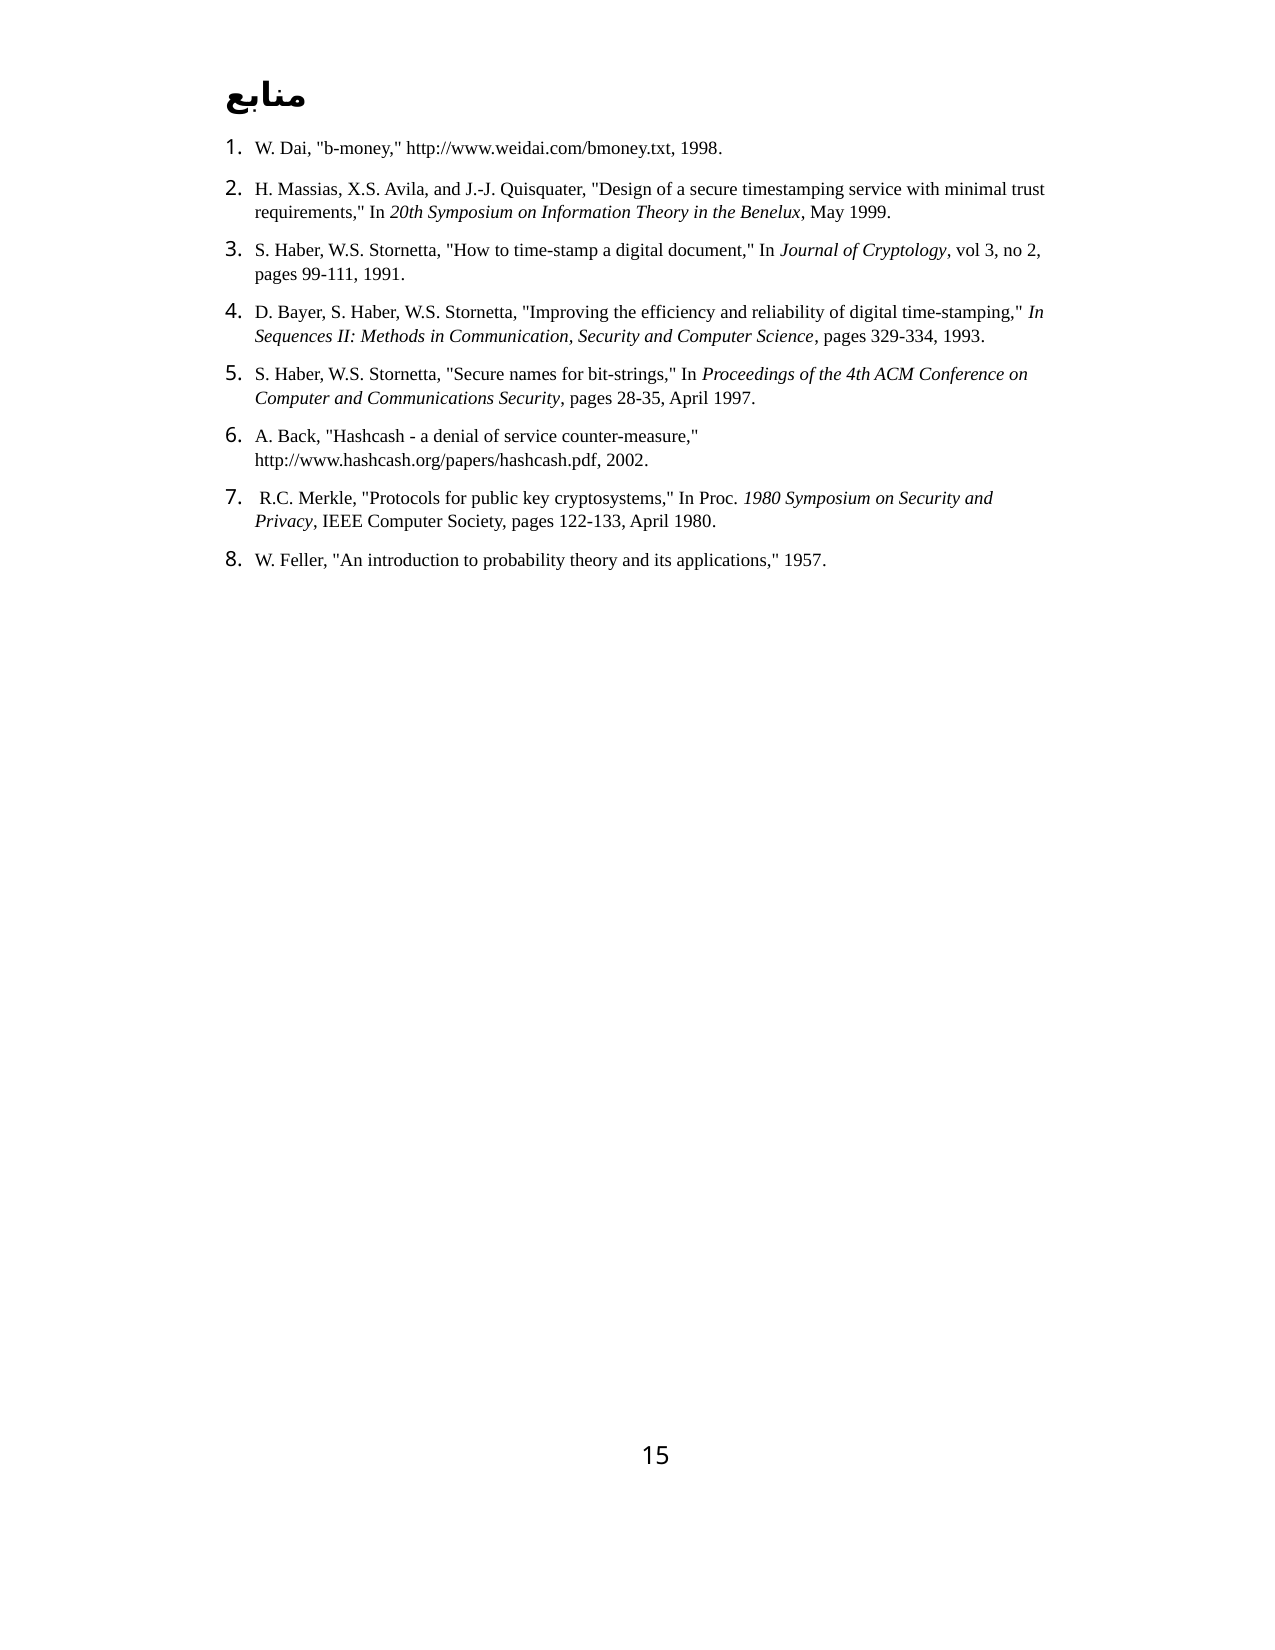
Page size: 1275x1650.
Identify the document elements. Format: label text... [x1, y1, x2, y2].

list D. Bayer, S. Haber, W.S. Stornetta, "Improving the efficiency and reliability of digital time-stamping," In Sequences II: Methods in Communication, Security and Computer Science, pages 329-334, 1993. [225, 296, 1050, 346]
list H. Massias, X.S. Avila, and J.-J. Quisquater, "Design of a secure timestamping service with minimal trust requirements," In 20th Symposium on Information Theory in the Benelux, May 1999. [225, 173, 1050, 223]
list W. Dai, "b-money," http://www.weidai.com/bmoney.txt, 1998. [225, 132, 1050, 161]
list R.C. Merkle, "Protocols for public key cryptosystems," In Proc. 1980 Symposium on Security and Privacy, IEEE Computer Society, pages 122-133, April 1980. [225, 482, 1050, 532]
list A. Back, "Hashcash - a denial of service counter-measure," http://www.hashcash.org/papers/hashcash.pdf, 2002. [225, 420, 1050, 470]
list S. Haber, W.S. Stornetta, "Secure names for bit-strings," In Proceedings of the 4th ACM Conference on Computer and Communications Security, pages 28-35, April 1997. [225, 358, 1050, 408]
list W. Feller, "An introduction to probability theory and its applications," 1957. [225, 544, 1050, 572]
list S. Haber, W.S. Stornetta, "How to time-stamp a digital document," In Journal of Cryptology, vol 3, no 2, pages 99-111, 1991. [225, 234, 1050, 284]
subtitle منابع [225, 75, 1050, 114]
